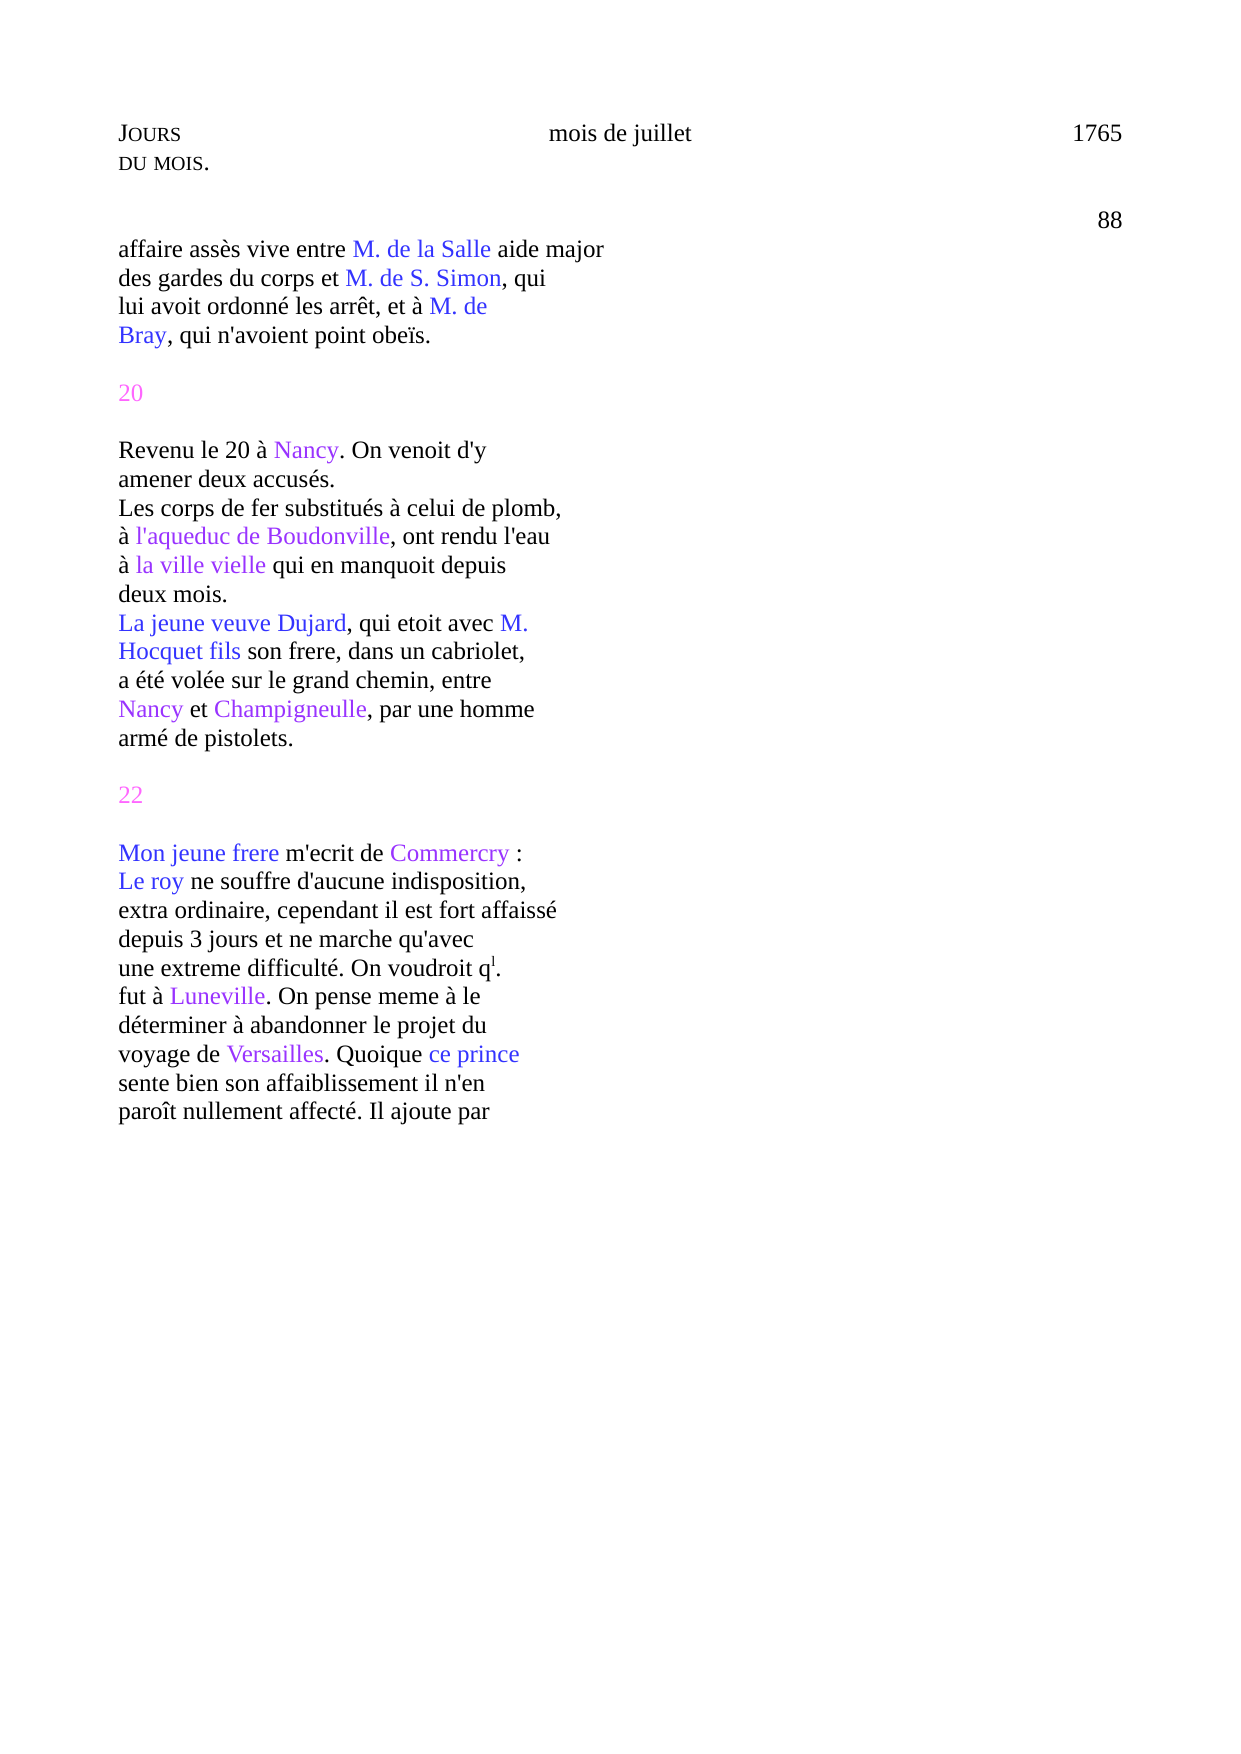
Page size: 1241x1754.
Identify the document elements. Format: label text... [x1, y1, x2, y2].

text 20 Revenu le 20 à Nancy. On venoit d'y amener deux accusés. [118, 378, 1122, 493]
text La jeune veuve Dujard, qui etoit avec M. Hocquet fils son frere, dans un cabriolet, a été volée sur le grand chemin, entre Nancy et Champigneulle, par une homme armé de pistolets. [118, 608, 1122, 751]
text 22 Mon jeune frere m'ecrit de Commercry : Le roy ne souffre d'aucune indisposition, extra ordinaire, cependant il est fort affaissé depuis 3 jours et ne marche qu'avec une extreme difficulté. On voudroit ql. fut à Luneville. On pense meme à le déterminer à abandonner le projet du voyage de Versailles. Quoique ce prince sente bien son affaiblissement il n'en paroît nullement affecté. Il ajoute par [118, 780, 1122, 1125]
text affaire assès vive entre M. de la Salle aide major des gardes du corps et M. de S. Simon, qui lui avoit ordonné les arrêt, et à M. de Bray, qui n'avoient point obeïs. [118, 234, 1122, 349]
text 88 [118, 205, 1122, 234]
text Les corps de fer substitués à celui de plomb, à l'aqueduc de Boudonville, ont rendu l'eau à la ville vielle qui en manquoit depuis deux mois. [118, 493, 1122, 608]
